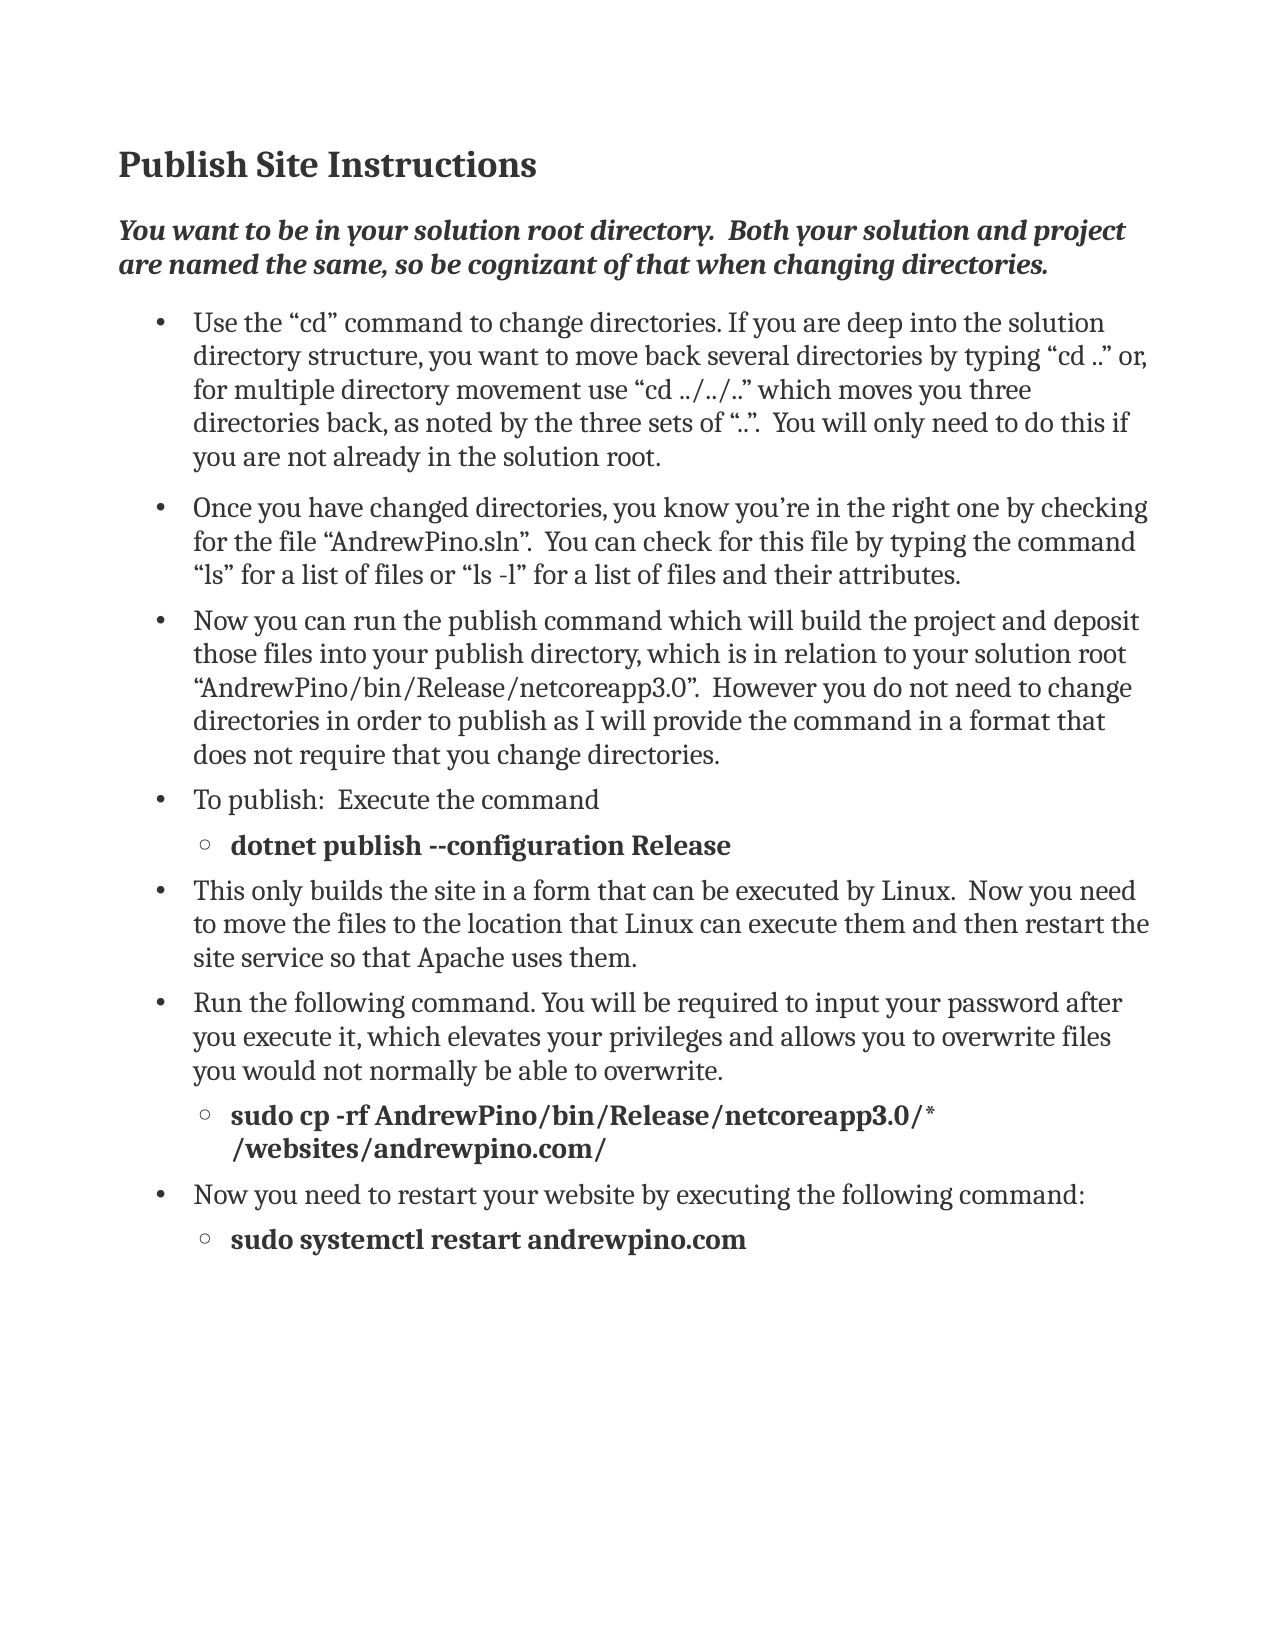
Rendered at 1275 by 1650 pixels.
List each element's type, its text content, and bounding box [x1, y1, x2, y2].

list Run the following command. You will be required to input your password after you execute it, which elevates your privileges and allows you to overwrite files you would not normally be able to overwrite. [156, 987, 1157, 1087]
list Now you need to restart your website by executing the following command: [156, 1178, 1157, 1212]
subtitle You want to be in your solution root directory. Both your solution and project are named the same, so be cognizant of that when changing directories. [118, 214, 1157, 281]
list To publish: Execute the command [156, 783, 1157, 817]
list sudo cp -rf AndrewPino/bin/Release/netcoreapp3.0/* /websites/andrewpino.com/ [193, 1099, 1157, 1166]
list dotnet publish --configuration Release [193, 829, 1157, 862]
list This only builds the site in a form that can be executed by Linux. Now you need to move the files to the location that Linux can execute them and then restart the site service so that Apache uses them. [156, 874, 1157, 975]
subtitle Publish Site Instructions [118, 143, 1157, 187]
list sudo systemctl restart andrewpino.com [193, 1223, 1157, 1257]
list Once you have changed directories, you know you’re in the right one by checking for the file “AndrewPino.sln”. You can check for this file by typing the command “ls” for a list of files or “ls -l” for a list of files and their attributes. [156, 491, 1157, 592]
list Now you can run the publish command which will build the project and deposit those files into your publish directory, which is in relation to your solution root “AndrewPino/bin/Release/netcoreapp3.0”. However you do not need to change directories in order to publish as I will provide the command in a format that does not require that you change directories. [156, 604, 1157, 771]
list Use the “cd” command to change directories. If you are deep into the solution directory structure, you want to move back several directories by typing “cd ..” or, for multiple directory movement use “cd ../../..” which moves you three directories back, as noted by the three sets of “..”. You will only need to do this if you are not already in the solution root. [156, 306, 1157, 473]
